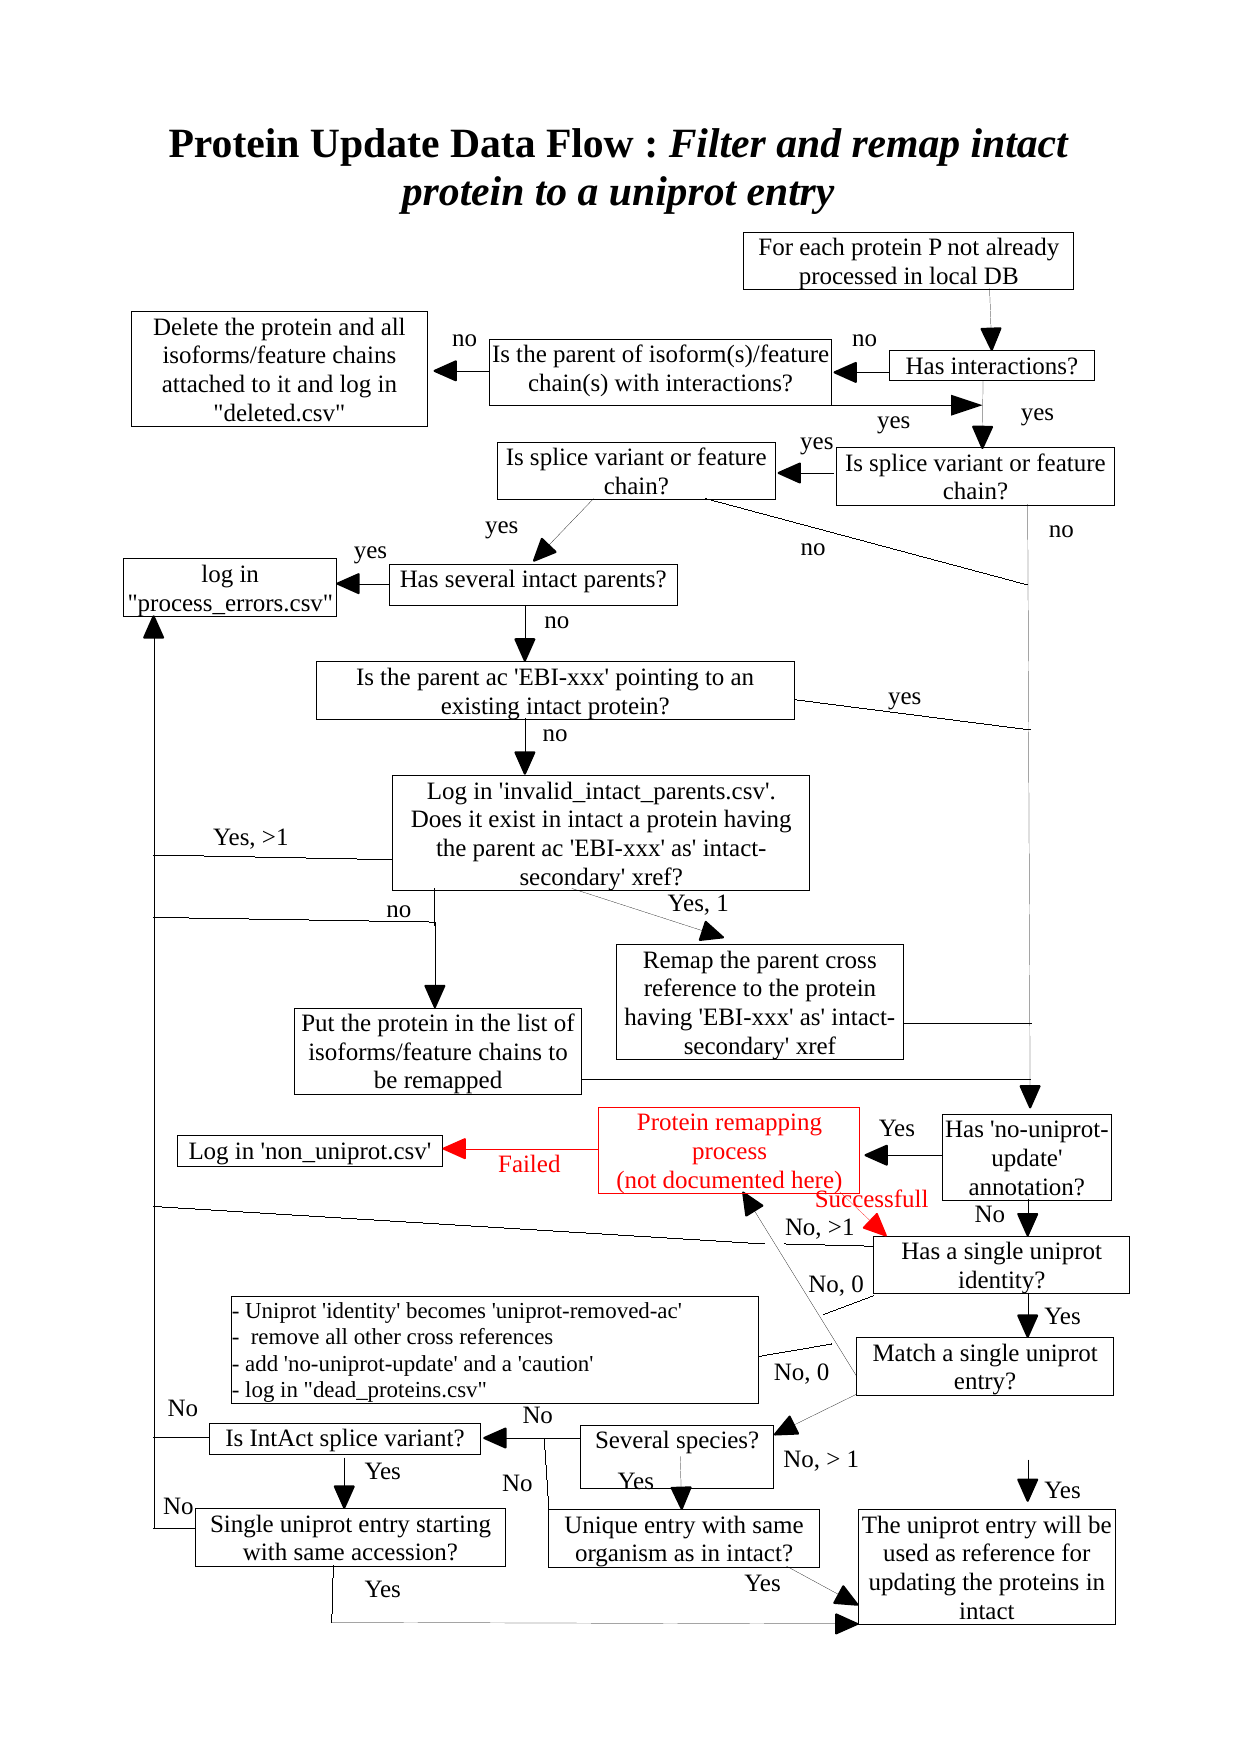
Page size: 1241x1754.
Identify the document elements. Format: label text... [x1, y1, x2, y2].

text Protein Update Data Flow : Filter and remap intact protein to a uniprot entry [118, 118, 1122, 214]
